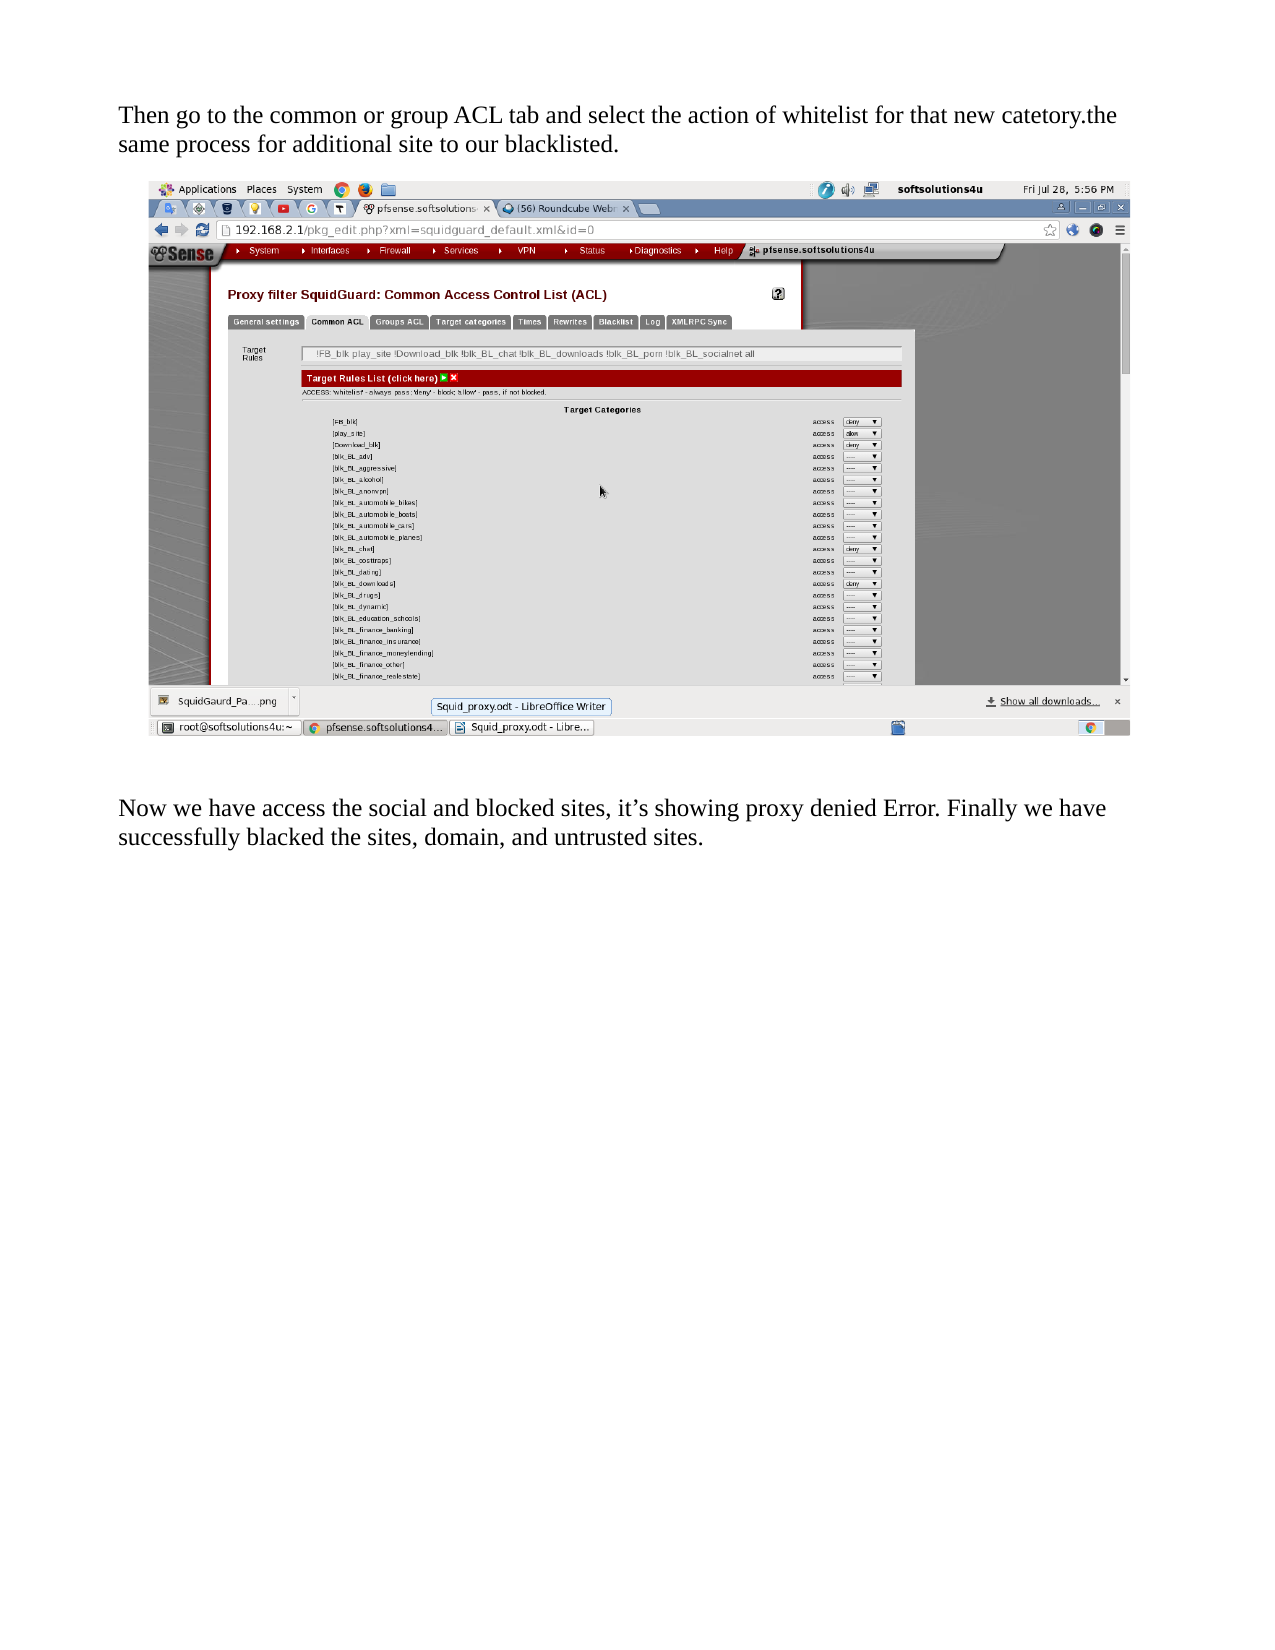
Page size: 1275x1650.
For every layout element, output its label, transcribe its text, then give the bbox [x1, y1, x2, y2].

text Now we have access the social and blocked sites, it’s showing proxy denied Error. Finally we have successfully blacked the sites, domain, and untrusted sites. [118, 793, 1157, 851]
text Then go to the common or group ACL tab and select the action of whitelist for that new catetory.the same process for additional site to our blacklisted. [118, 101, 1157, 158]
picture [148, 181, 1131, 736]
